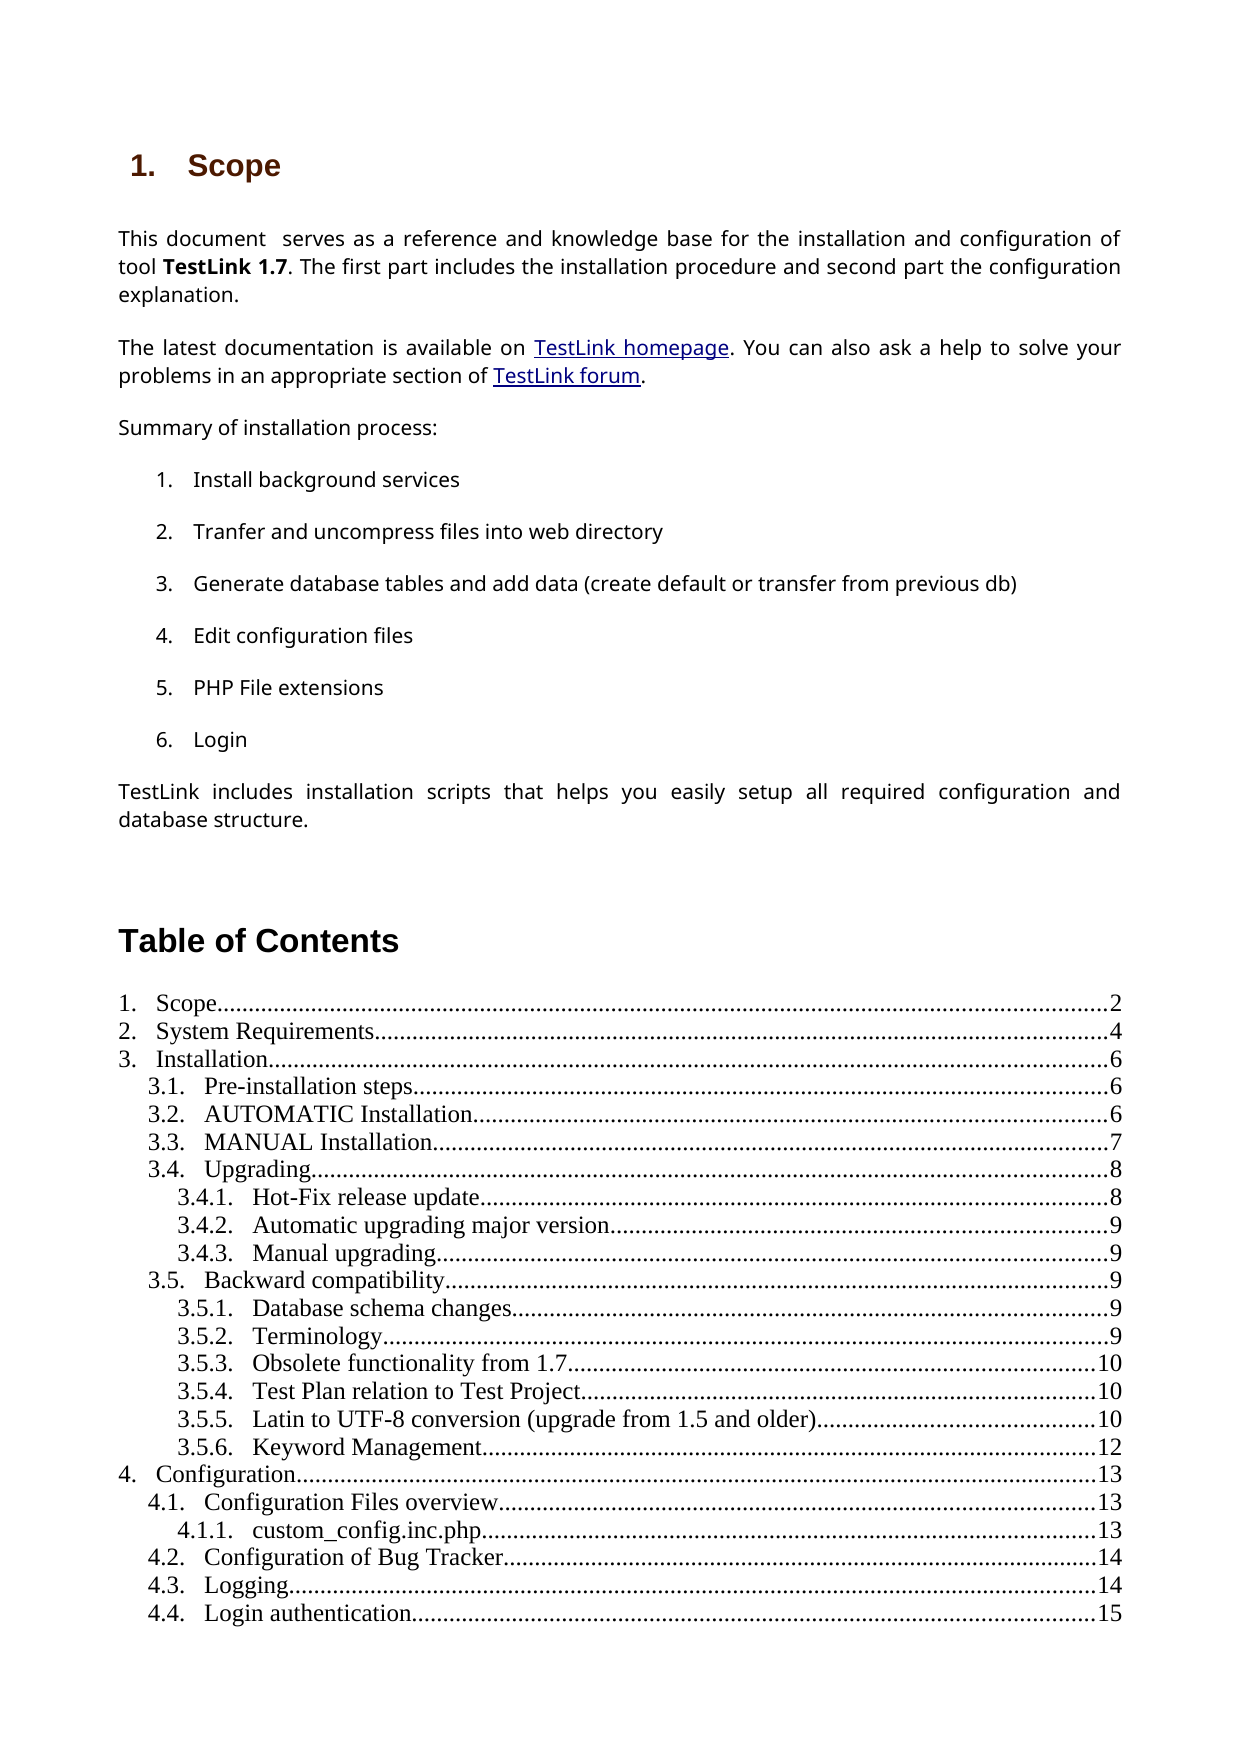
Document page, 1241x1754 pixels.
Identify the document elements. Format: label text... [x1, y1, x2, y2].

text 3.5. Backward compatibility 9 [148, 1266, 1122, 1294]
text 4.2. Configuration of Bug Tracker 14 [148, 1543, 1122, 1571]
text 4. Configuration 13 [118, 1460, 1122, 1488]
text 3.5.1. Database schema changes 9 [177, 1294, 1122, 1322]
list PHP File extensions [156, 673, 1122, 701]
text The latest documentation is available on TestLink homepage. You can also ask a help to solve your problems in an appropriate section of TestLink forum. [118, 333, 1122, 389]
text 3.4. Upgrading 8 [148, 1156, 1122, 1183]
list Install background services [156, 465, 1122, 493]
list Generate database tables and add data (create default or transfer from previous db) [156, 569, 1122, 597]
list Tranfer and uncompress files into web directory [156, 517, 1122, 545]
text 1. Scope 2 [118, 989, 1122, 1017]
text 4.3. Logging 14 [148, 1571, 1122, 1599]
text 3.4.2. Automatic upgrading major version 9 [177, 1211, 1122, 1239]
text This document serves as a reference and knowledge base for the installation and configuration of tool TestLink 1.7. The first part includes the installation procedure and second part the configuration explanation. [118, 224, 1122, 309]
subtitle Table of Contents [118, 922, 1122, 960]
text 3.5.5. Latin to UTF-8 conversion (upgrade from 1.5 and older) 10 [177, 1405, 1122, 1433]
subtitle Scope [130, 148, 1110, 182]
text 3. Installation 6 [118, 1045, 1122, 1072]
text 3.1. Pre-installation steps 6 [148, 1072, 1122, 1100]
text 4.1. Configuration Files overview 13 [148, 1488, 1122, 1516]
text 3.5.4. Test Plan relation to Test Project 10 [177, 1377, 1122, 1405]
text 3.5.2. Terminology 9 [177, 1322, 1122, 1349]
text 3.5.6. Keyword Management 12 [177, 1433, 1122, 1460]
text Summary of installation process: [118, 413, 1122, 441]
list Login [156, 725, 1122, 753]
text 3.2. AUTOMATIC Installation 6 [148, 1100, 1122, 1128]
text TestLink includes installation scripts that helps you easily setup all required configuration and database structure. [118, 777, 1122, 834]
text 4.4. Login authentication 15 [148, 1599, 1122, 1627]
text 3.3. MANUAL Installation 7 [148, 1128, 1122, 1156]
text 3.5.3. Obsolete functionality from 1.7 10 [177, 1349, 1122, 1377]
list Edit configuration files [156, 621, 1122, 649]
text 3.4.3. Manual upgrading 9 [177, 1239, 1122, 1266]
text 2. System Requirements 4 [118, 1017, 1122, 1045]
text 3.4.1. Hot-Fix release update 8 [177, 1183, 1122, 1211]
text 4.1.1. custom_config.inc.php 13 [177, 1516, 1122, 1543]
